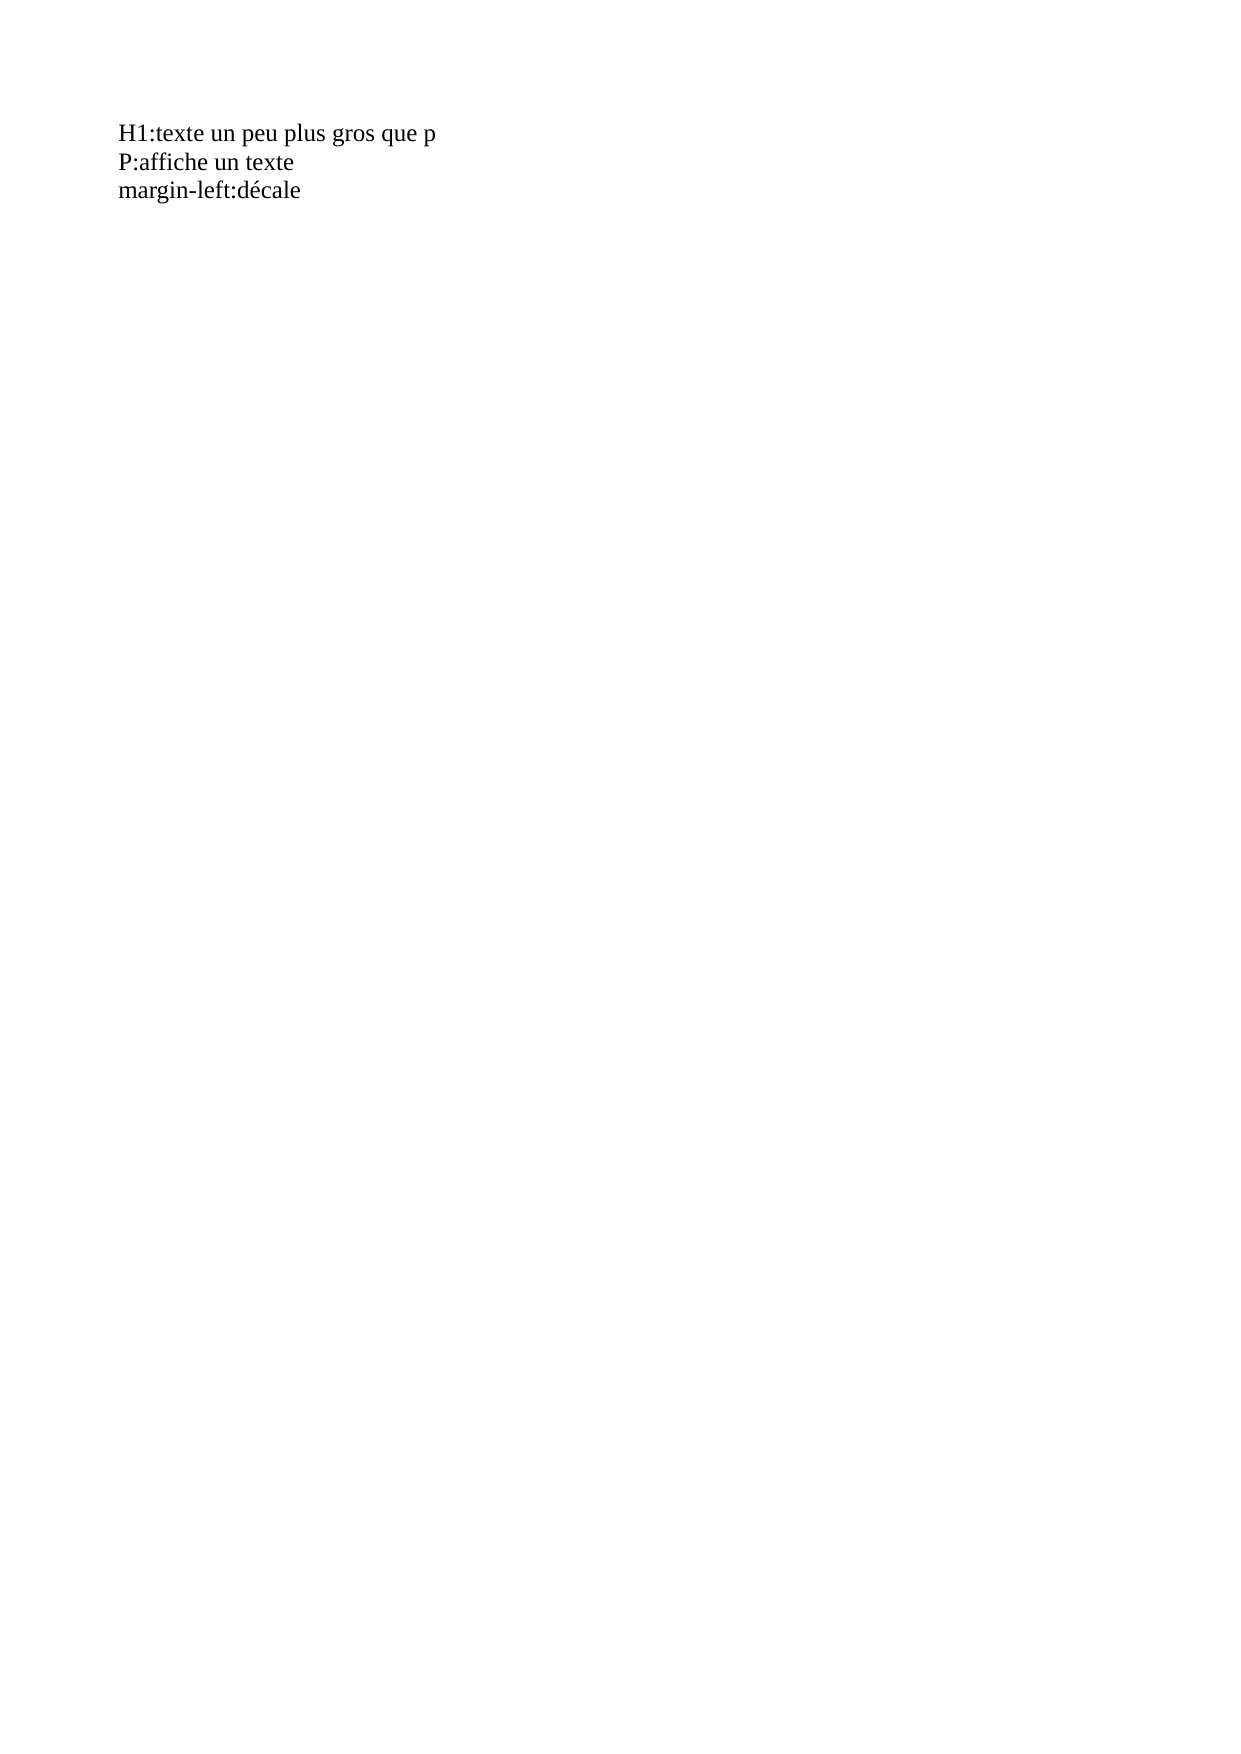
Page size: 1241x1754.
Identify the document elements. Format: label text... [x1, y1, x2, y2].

text P:affiche un texte [118, 147, 1122, 176]
text margin-left:décale [118, 176, 1122, 204]
text H1:texte un peu plus gros que p [118, 118, 1122, 147]
